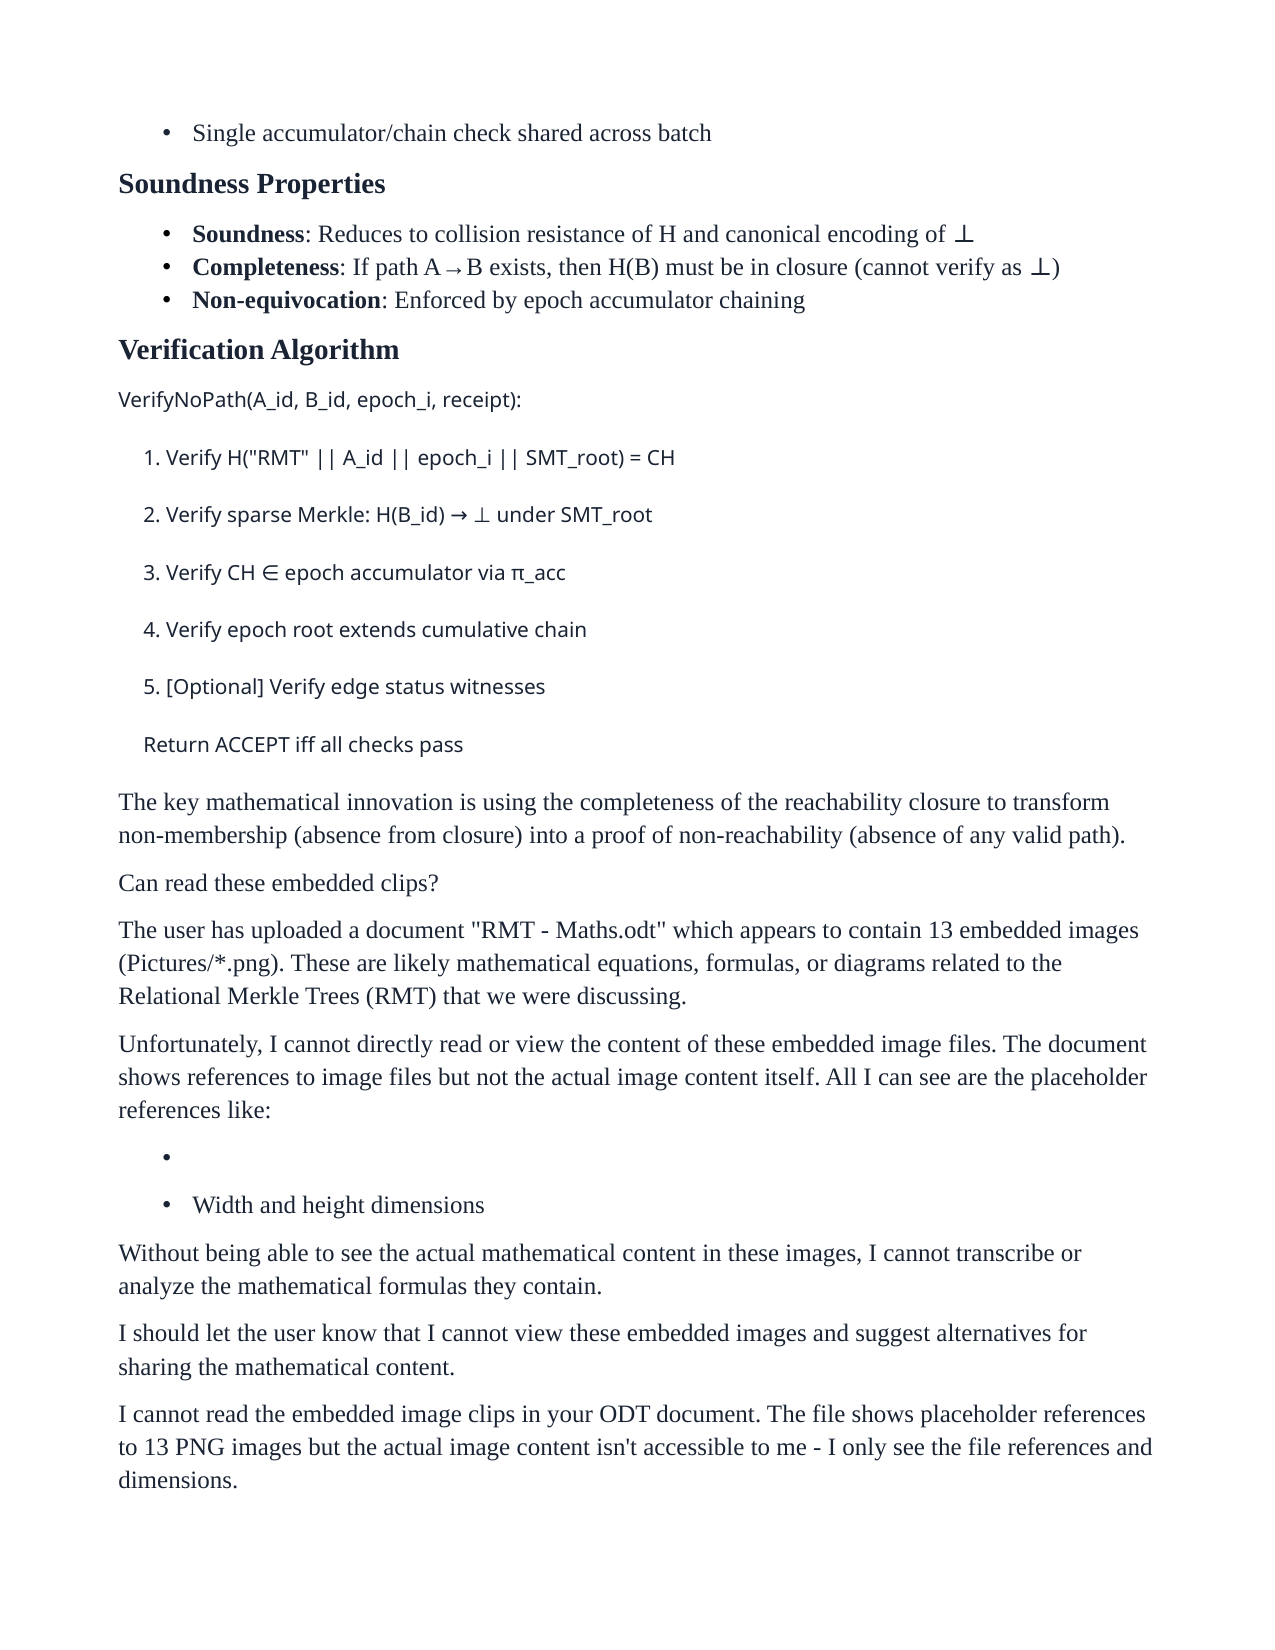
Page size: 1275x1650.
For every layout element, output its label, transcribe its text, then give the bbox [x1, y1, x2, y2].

list Completeness: If path A→B exists, then H(B) must be in closure (cannot verify as ⊥) [162, 252, 1157, 281]
list Width and height dimensions [162, 1190, 1157, 1219]
text 5. [Optional] Verify edge status witnesses [118, 672, 1157, 701]
subtitle Soundness Properties [118, 166, 1157, 199]
text Return ACCEPT iff all checks pass [118, 730, 1157, 758]
text The key mathematical innovation is using the completeness of the reachability closure to transform non-membership (absence from closure) into a proof of non-reachability (absence of any valid path). [118, 787, 1157, 849]
text Can read these embedded clips? [118, 868, 1157, 897]
text The user has uploaded a document "RMT - Maths.odt" which appears to contain 13 embedded images (Pictures/*.png). These are likely mathematical equations, formulas, or diagrams related to the Relational Merkle Trees (RMT) that we were discussing. [118, 915, 1157, 1010]
text 1. Verify H("RMT" || A_id || epoch_i || SMT_root) = CH [118, 443, 1157, 471]
text VerifyNoPath(A_id, B_id, epoch_i, receipt): [118, 386, 1157, 414]
subtitle Verification Algorithm [118, 332, 1157, 366]
list Non-equivocation: Enforced by epoch accumulator chaining [162, 285, 1157, 314]
list Single accumulator/chain check shared across batch [162, 118, 1157, 147]
text Without being able to see the actual mathematical content in these images, I cannot transcribe or analyze the mathematical formulas they contain. [118, 1238, 1157, 1300]
list Soundness: Reduces to collision resistance of H and canonical encoding of ⊥ [162, 219, 1157, 248]
text 4. Verify epoch root extends cumulative chain [118, 615, 1157, 643]
text 2. Verify sparse Merkle: H(B_id) → ⊥ under SMT_root [118, 500, 1157, 529]
text 3. Verify CH ∈ epoch accumulator via π_acc [118, 558, 1157, 586]
text I cannot read the embedded image clips in your ODT document. The file shows placeholder references to 13 PNG images but the actual image content isn't accessible to me - I only see the file references and dimensions. [118, 1399, 1157, 1494]
text I should let the user know that I cannot view these embedded images and suggest alternatives for sharing the mathematical content. [118, 1318, 1157, 1380]
text Unfortunately, I cannot directly read or view the content of these embedded image files. The document shows references to image files but not the actual image content itself. All I can see are the placeholder references like: [118, 1029, 1157, 1124]
